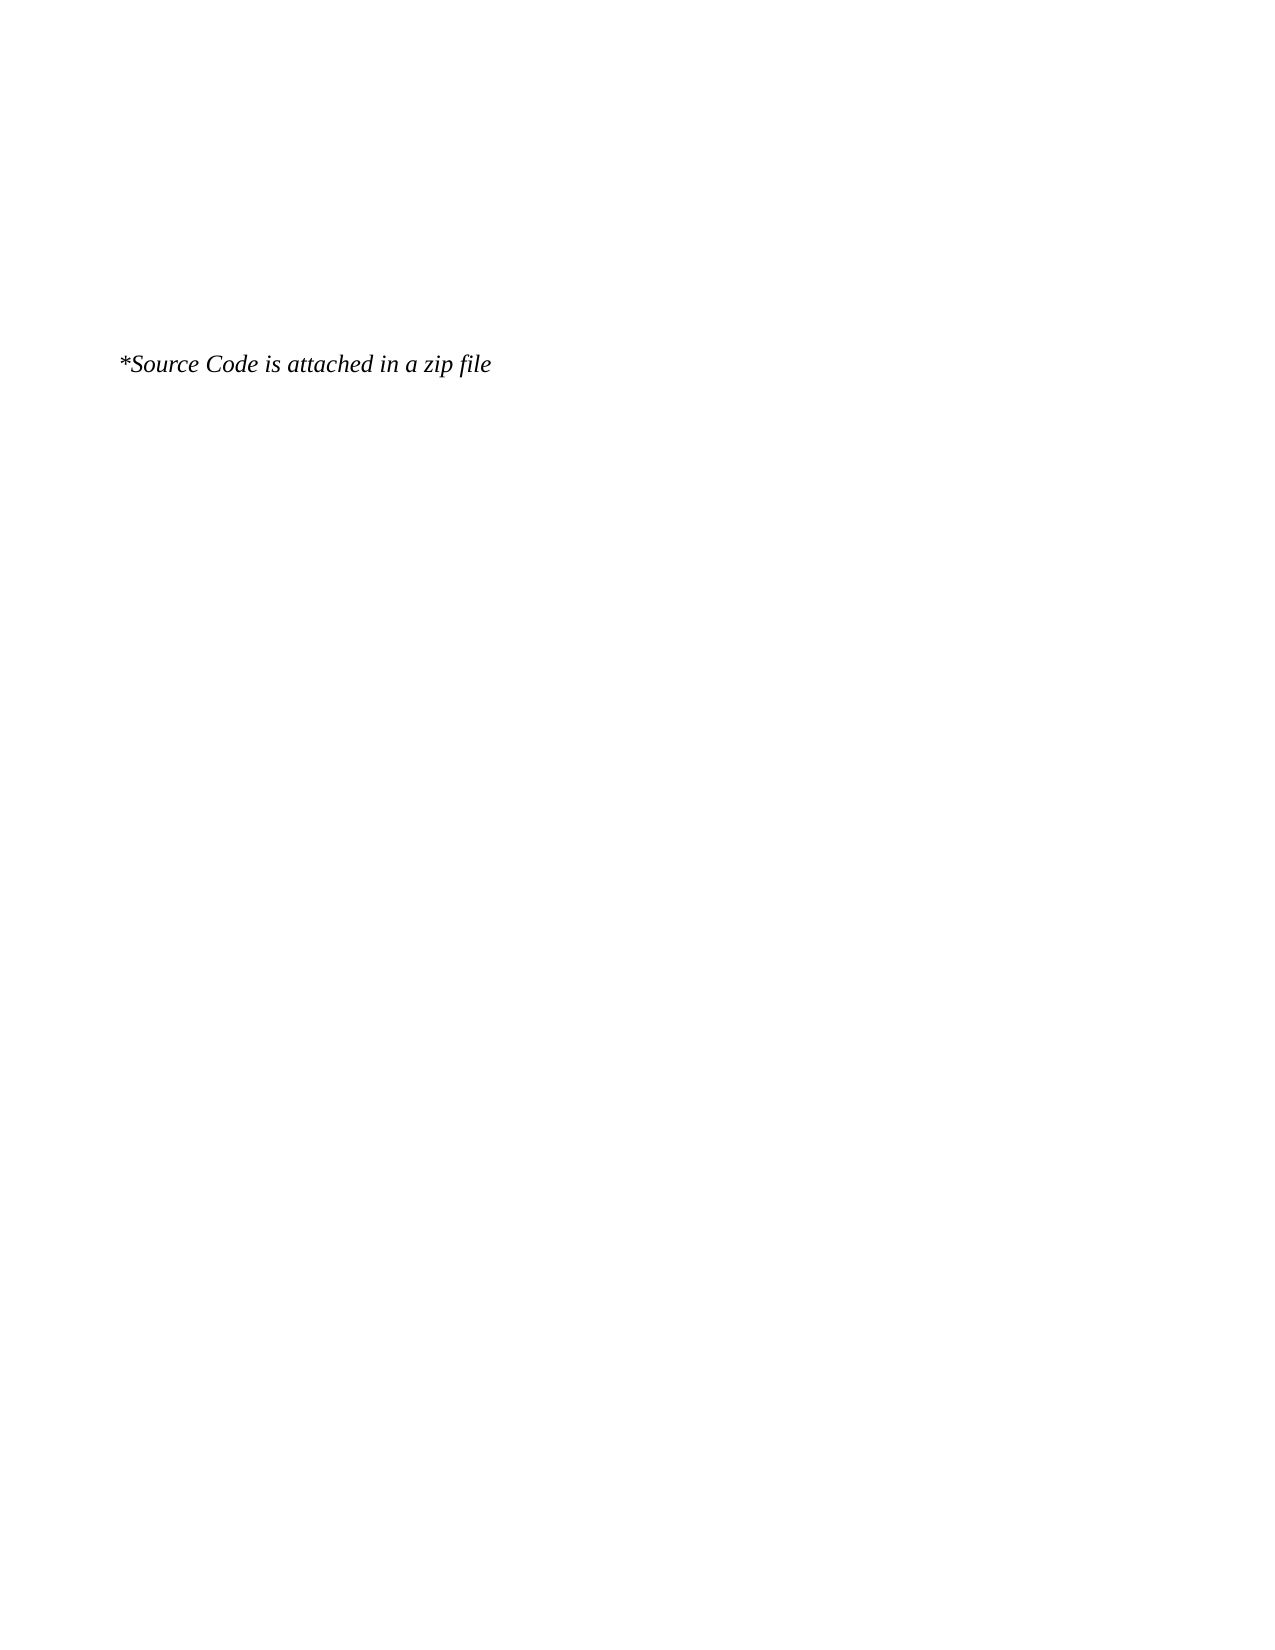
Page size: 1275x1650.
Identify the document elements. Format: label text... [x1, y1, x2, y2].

text *Source Code is attached in a zip file [118, 349, 1157, 378]
